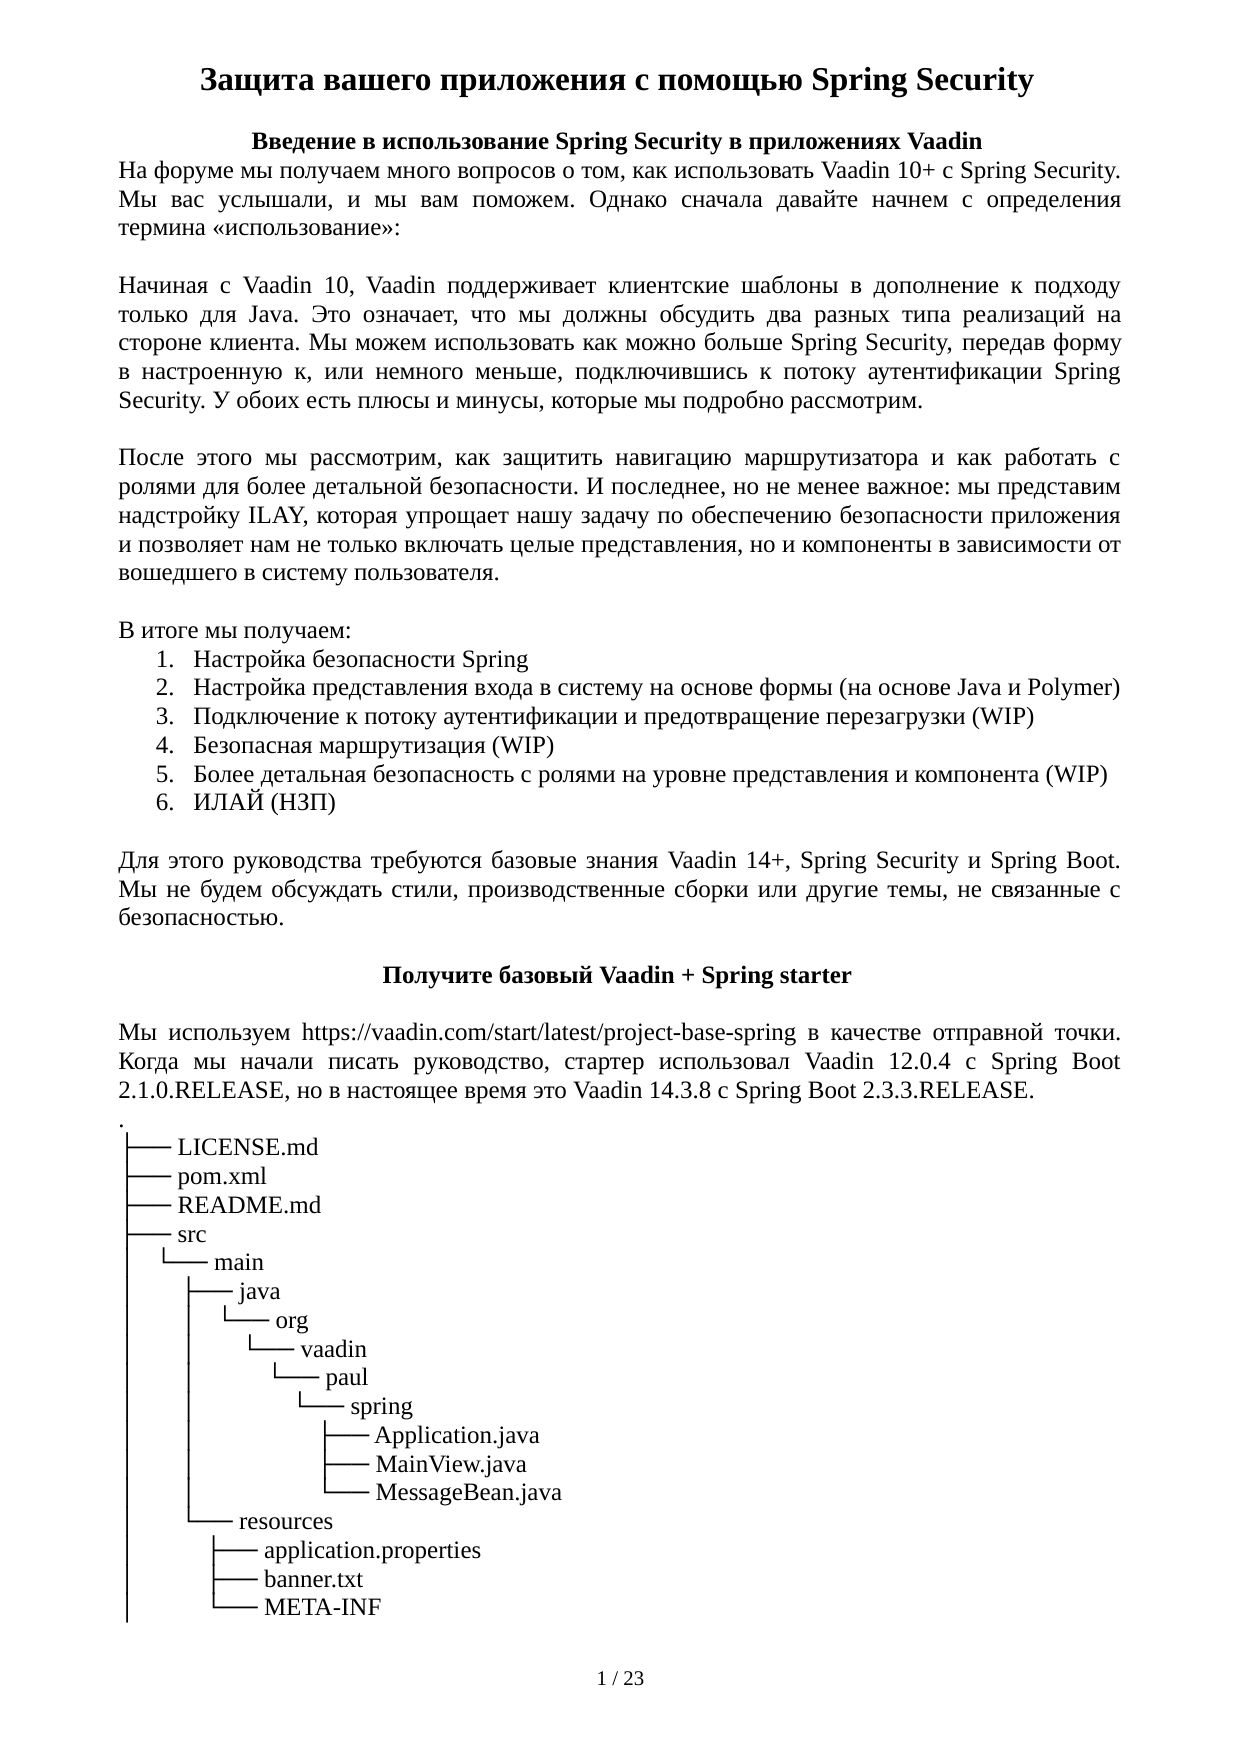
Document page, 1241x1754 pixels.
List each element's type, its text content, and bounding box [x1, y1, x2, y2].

text │ └── main [118, 1247, 126, 1276]
text │ │ ├── Application.java [326, 1420, 1122, 1449]
text Защита вашего приложения с помощью Spring Security [118, 59, 1122, 97]
text ├── README.md [128, 1190, 1122, 1219]
text Начиная с Vaadin 10, Vaadin поддерживает клиентские шаблоны в дополнение к подходу только для Java. Это означает, что мы должны обсудить два разных типа реализаций на стороне клиента. Мы можем использовать как можно больше Spring Security, передав форму в настроенную к, или немного меньше, подключившись к потоку аутентификации Spring Security. У обоих есть плюсы и минусы, которые мы подробно рассмотрим. [118, 241, 1122, 414]
text │ │ └── vaadin [189, 1334, 1122, 1362]
list Настройка безопасности Spring [156, 644, 1122, 672]
text ├── pom.xml [118, 1161, 126, 1190]
text ├── src [118, 1219, 126, 1247]
text │ ├── java [189, 1276, 1122, 1305]
text │ │ ├── Application.java [128, 1420, 187, 1449]
text │ │ └── org [118, 1305, 126, 1334]
text │ │ └── paul [189, 1362, 1122, 1391]
text │ │ └── vaadin [128, 1334, 187, 1362]
text │ │ └── MessageBean.java [189, 1477, 1122, 1506]
text │ └── META-INF [128, 1592, 1122, 1621]
text В итоге мы получаем: [118, 615, 1122, 644]
text │ │ └── org [128, 1305, 187, 1334]
text │ │ └── org [189, 1305, 1122, 1334]
list Безопасная маршрутизация (WIP) [156, 730, 1122, 759]
text │ ├── banner.txt [214, 1564, 1122, 1592]
text Мы используем https://vaadin.com/start/latest/project-base-spring в качестве отправной точки. Когда мы начали писать руководство, стартер использовал Vaadin 12.0.4 с Spring Boot 2.1.0.RELEASE, но в настоящее время это Vaadin 14.3.8 с Spring Boot 2.3.3.RELEASE. [118, 1017, 1122, 1104]
text │ └── main [128, 1247, 1122, 1276]
list Более детальная безопасность с ролями на уровне представления и компонента (WIP) [156, 759, 1122, 787]
text │ └── resources [128, 1506, 1122, 1535]
text После этого мы рассмотрим, как защитить навигацию маршрутизатора и как работать с ролями для более детальной безопасности. И последнее, но не менее важное: мы представим надстройку ILAY, которая упрощает нашу задачу по обеспечению безопасности приложения и позволяет нам не только включать целые представления, но и компоненты в зависимости от вошедшего в систему пользователя. [118, 414, 1122, 586]
text │ │ ├── Application.java [189, 1420, 324, 1449]
list Подключение к потоку аутентификации и предотвращение перезагрузки (WIP) [156, 701, 1122, 730]
text ├── pom.xml [128, 1161, 1122, 1190]
text ├── src [128, 1219, 1122, 1247]
text │ ├── java [128, 1276, 187, 1305]
text │ │ └── spring [128, 1391, 187, 1420]
text │ │ ├── MainView.java [189, 1449, 324, 1477]
text . [118, 1104, 1122, 1132]
text │ │ ├── MainView.java [128, 1449, 187, 1477]
text Для этого руководства требуются базовые знания Vaadin 14+, Spring Security и Spring Boot. Мы не будем обсуждать стили, производственные сборки или другие темы, не связанные с безопасностью. [118, 816, 1122, 931]
text │ ├── java [118, 1276, 126, 1305]
text На форуме мы получаем много вопросов о том, как использовать Vaadin 10+ с Spring Security. Мы вас услышали, и мы вам поможем. Однако сначала давайте начнем с определения термина «использование»: [118, 155, 1122, 241]
list ИЛАЙ (НЗП) [156, 787, 1122, 816]
text │ │ ├── MainView.java [326, 1449, 1122, 1477]
list Настройка представления входа в систему на основе формы (на основе Java и Polymer) [156, 672, 1122, 701]
text │ │ └── spring [189, 1391, 1122, 1420]
text │ │ └── paul [128, 1362, 187, 1391]
text Введение в использование Spring Security в приложениях Vaadin [118, 126, 1122, 155]
text Получите базовый Vaadin + Spring starter [118, 960, 1122, 989]
text │ ├── application.properties [214, 1535, 1122, 1564]
text │ ├── application.properties [128, 1535, 212, 1564]
text │ │ └── MessageBean.java [128, 1477, 187, 1506]
text │ ├── banner.txt [128, 1564, 212, 1592]
text ├── LICENSE.md [128, 1132, 1122, 1161]
